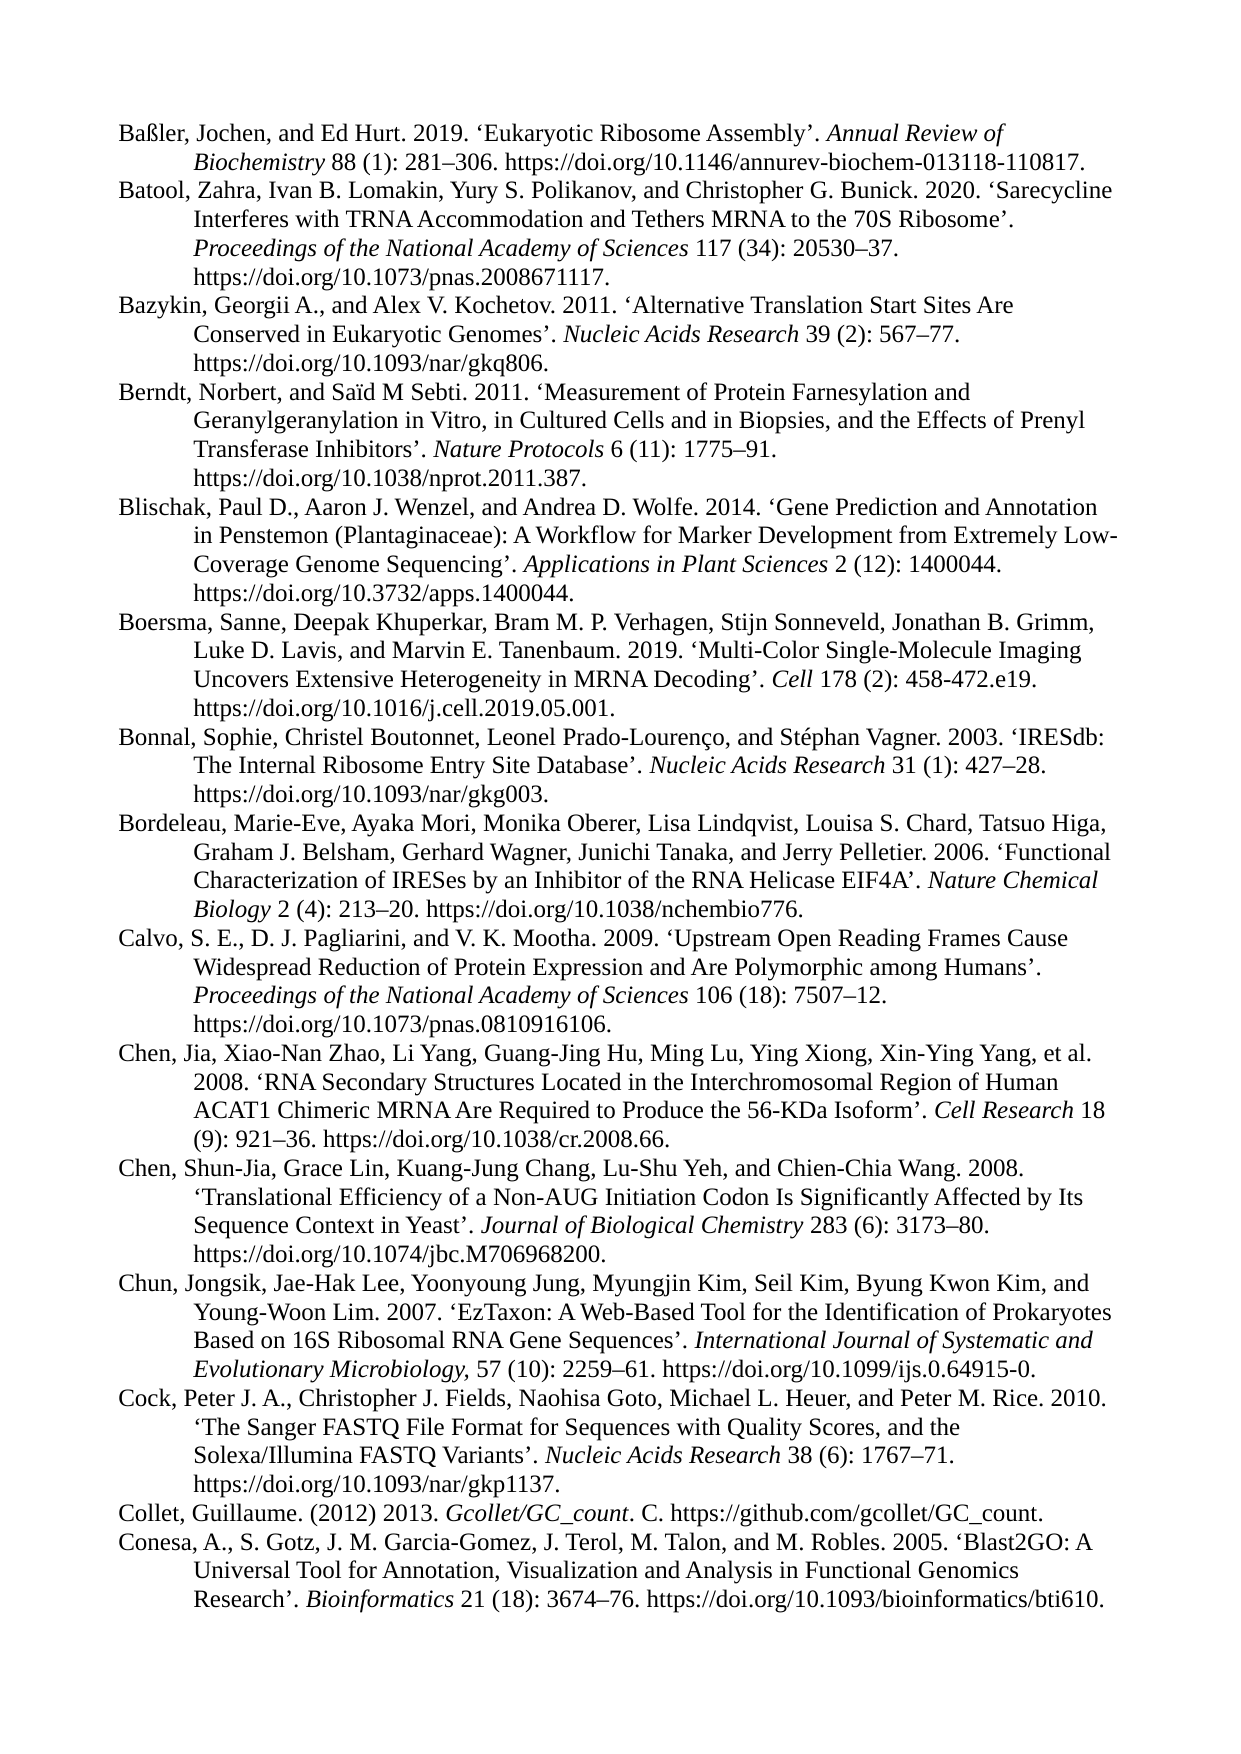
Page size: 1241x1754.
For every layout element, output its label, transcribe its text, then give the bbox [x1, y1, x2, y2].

text Chen, Jia, Xiao-Nan Zhao, Li Yang, Guang-Jing Hu, Ming Lu, Ying Xiong, Xin-Ying Yang, et al. 2008. ‘RNA Secondary Structures Located in the Interchromosomal Region of Human ACAT1 Chimeric MRNA Are Required to Produce the 56-KDa Isoform’. Cell Research 18 (9): 921–36. https://doi.org/10.1038/cr.2008.66. [118, 1038, 1122, 1153]
text Bordeleau, Marie-Eve, Ayaka Mori, Monika Oberer, Lisa Lindqvist, Louisa S. Chard, Tatsuo Higa, Graham J. Belsham, Gerhard Wagner, Junichi Tanaka, and Jerry Pelletier. 2006. ‘Functional Characterization of IRESes by an Inhibitor of the RNA Helicase EIF4A’. Nature Chemical Biology 2 (4): 213–20. https://doi.org/10.1038/nchembio776. [118, 808, 1122, 923]
text Cock, Peter J. A., Christopher J. Fields, Naohisa Goto, Michael L. Heuer, and Peter M. Rice. 2010. ‘The Sanger FASTQ File Format for Sequences with Quality Scores, and the Solexa/Illumina FASTQ Variants’. Nucleic Acids Research 38 (6): 1767–71. https://doi.org/10.1093/nar/gkp1137. [118, 1383, 1122, 1498]
text Conesa, A., S. Gotz, J. M. Garcia-Gomez, J. Terol, M. Talon, and M. Robles. 2005. ‘Blast2GO: A Universal Tool for Annotation, Visualization and Analysis in Functional Genomics Research’. Bioinformatics 21 (18): 3674–76. https://doi.org/10.1093/bioinformatics/bti610. [118, 1527, 1122, 1613]
text Calvo, S. E., D. J. Pagliarini, and V. K. Mootha. 2009. ‘Upstream Open Reading Frames Cause Widespread Reduction of Protein Expression and Are Polymorphic among Humans’. Proceedings of the National Academy of Sciences 106 (18): 7507–12. https://doi.org/10.1073/pnas.0810916106. [118, 923, 1122, 1038]
text Blischak, Paul D., Aaron J. Wenzel, and Andrea D. Wolfe. 2014. ‘Gene Prediction and Annotation in Penstemon (Plantaginaceae): A Workflow for Marker Development from Extremely Low-Coverage Genome Sequencing’. Applications in Plant Sciences 2 (12): 1400044. https://doi.org/10.3732/apps.1400044. [118, 492, 1122, 607]
text Batool, Zahra, Ivan B. Lomakin, Yury S. Polikanov, and Christopher G. Bunick. 2020. ‘Sarecycline Interferes with TRNA Accommodation and Tethers MRNA to the 70S Ribosome’. Proceedings of the National Academy of Sciences 117 (34): 20530–37. https://doi.org/10.1073/pnas.2008671117. [118, 176, 1122, 291]
text Bazykin, Georgii A., and Alex V. Kochetov. 2011. ‘Alternative Translation Start Sites Are Conserved in Eukaryotic Genomes’. Nucleic Acids Research 39 (2): 567–77. https://doi.org/10.1093/nar/gkq806. [118, 291, 1122, 377]
text Boersma, Sanne, Deepak Khuperkar, Bram M. P. Verhagen, Stijn Sonneveld, Jonathan B. Grimm, Luke D. Lavis, and Marvin E. Tanenbaum. 2019. ‘Multi-Color Single-Molecule Imaging Uncovers Extensive Heterogeneity in MRNA Decoding’. Cell 178 (2): 458-472.e19. https://doi.org/10.1016/j.cell.2019.05.001. [118, 607, 1122, 722]
text Collet, Guillaume. (2012) 2013. Gcollet/GC_count. C. https://github.com/gcollet/GC_count. [118, 1498, 1122, 1527]
text Bonnal, Sophie, Christel Boutonnet, Leonel Prado-Lourenço, and Stéphan Vagner. 2003. ‘IRESdb: The Internal Ribosome Entry Site Database’. Nucleic Acids Research 31 (1): 427–28. https://doi.org/10.1093/nar/gkg003. [118, 722, 1122, 808]
text Berndt, Norbert, and Saïd M Sebti. 2011. ‘Measurement of Protein Farnesylation and Geranylgeranylation in Vitro, in Cultured Cells and in Biopsies, and the Effects of Prenyl Transferase Inhibitors’. Nature Protocols 6 (11): 1775–91. https://doi.org/10.1038/nprot.2011.387. [118, 377, 1122, 492]
text Chun, Jongsik, Jae-Hak Lee, Yoonyoung Jung, Myungjin Kim, Seil Kim, Byung Kwon Kim, and Young-Woon Lim. 2007. ‘EzTaxon: A Web-Based Tool for the Identification of Prokaryotes Based on 16S Ribosomal RNA Gene Sequences’. International Journal of Systematic and Evolutionary Microbiology, 57 (10): 2259–61. https://doi.org/10.1099/ijs.0.64915-0. [118, 1268, 1122, 1383]
text Baßler, Jochen, and Ed Hurt. 2019. ‘Eukaryotic Ribosome Assembly’. Annual Review of Biochemistry 88 (1): 281–306. https://doi.org/10.1146/annurev-biochem-013118-110817. [118, 118, 1122, 176]
text Chen, Shun-Jia, Grace Lin, Kuang-Jung Chang, Lu-Shu Yeh, and Chien-Chia Wang. 2008. ‘Translational Efficiency of a Non-AUG Initiation Codon Is Significantly Affected by Its Sequence Context in Yeast’. Journal of Biological Chemistry 283 (6): 3173–80. https://doi.org/10.1074/jbc.M706968200. [118, 1153, 1122, 1268]
